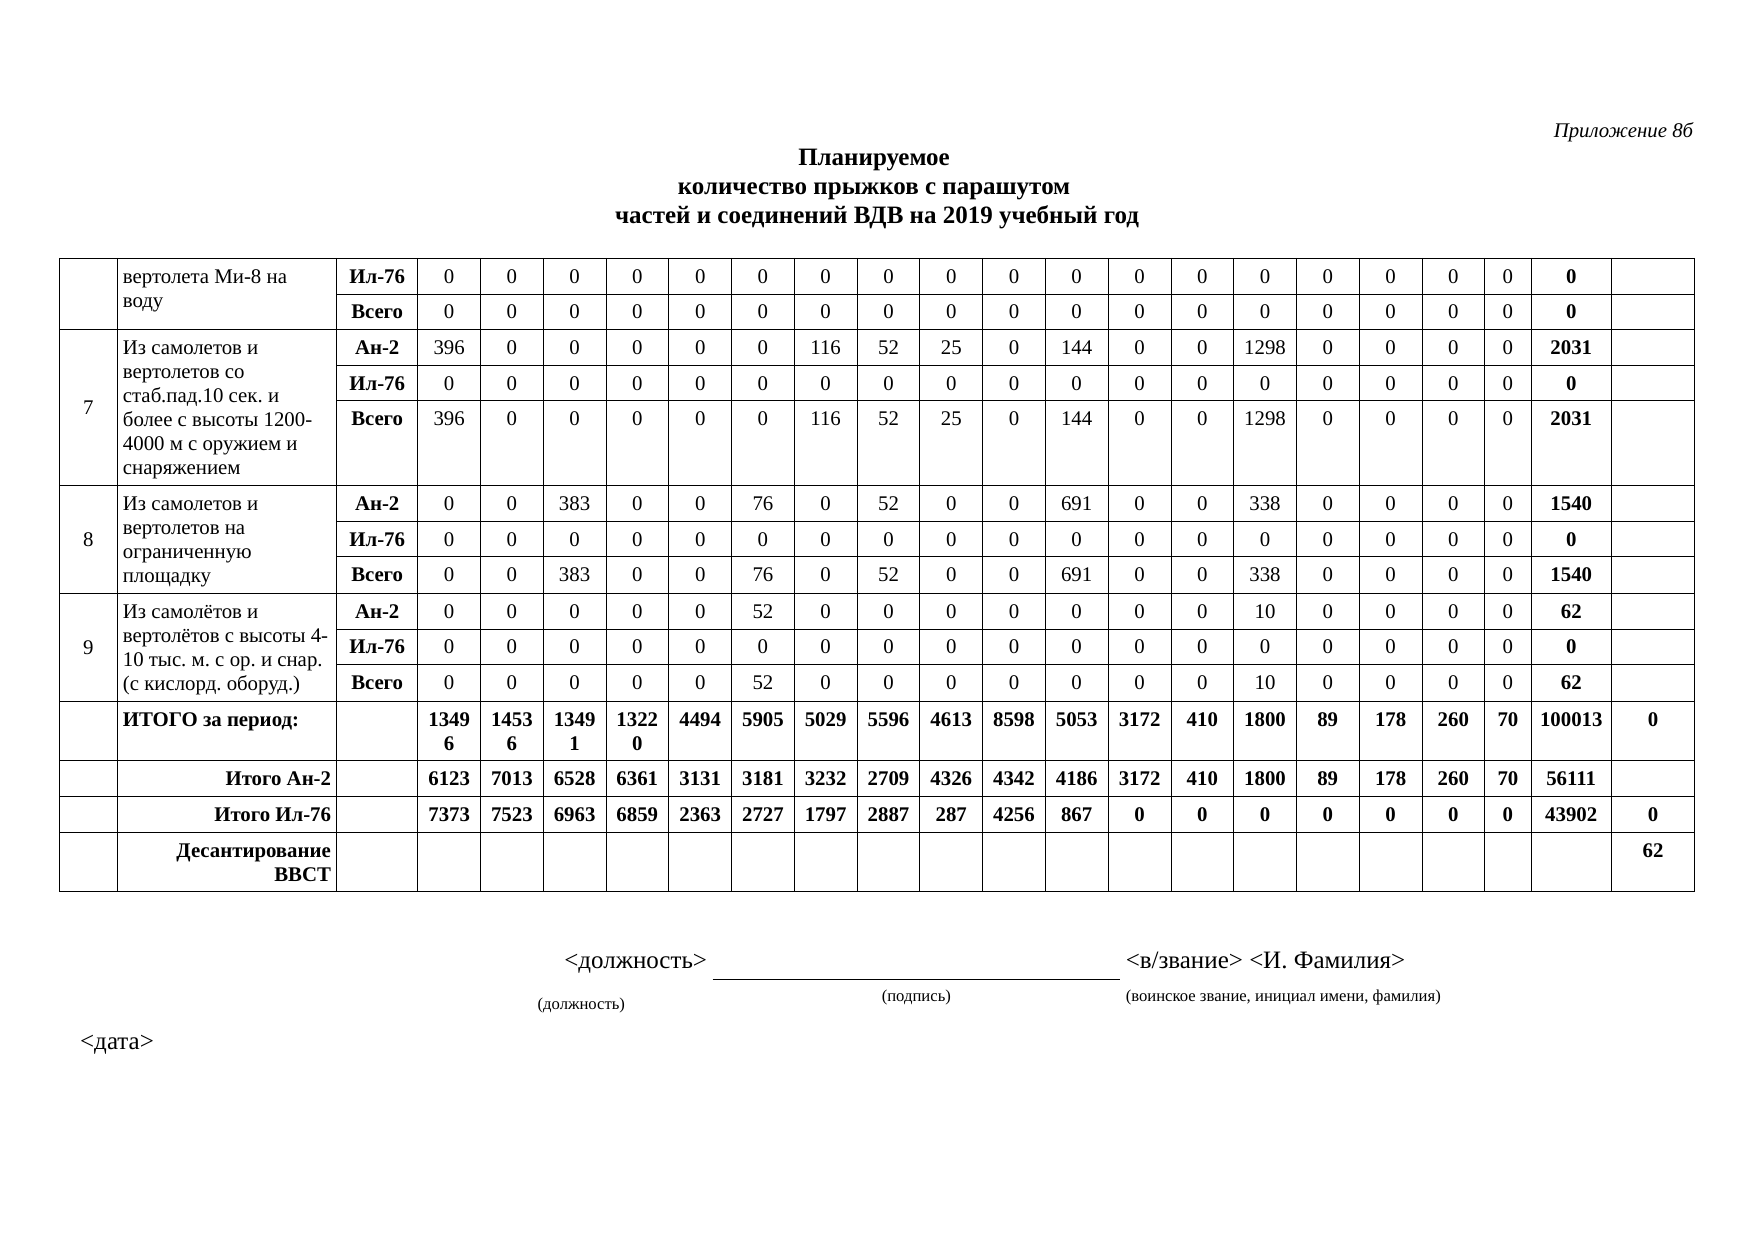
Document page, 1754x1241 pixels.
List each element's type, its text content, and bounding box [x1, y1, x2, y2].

table_cell 7013 [481, 761, 543, 796]
table_cell 0 [669, 630, 731, 664]
table_cell 4494 [669, 702, 731, 760]
table_cell 0 [669, 594, 731, 628]
table_cell 0 [1423, 557, 1484, 593]
table_cell 0 [1046, 522, 1108, 556]
table_cell 0 [795, 295, 857, 329]
table_cell 0 [1109, 401, 1171, 485]
table_cell 0 [418, 630, 480, 664]
table_cell 691 [1046, 557, 1108, 593]
table_cell 4342 [983, 761, 1045, 796]
table_cell 0 [1297, 330, 1359, 365]
table_cell (должность) [74, 979, 712, 1021]
table_cell 1800 [1234, 761, 1296, 796]
table_cell 4186 [1046, 761, 1108, 796]
table_cell 0 [481, 486, 543, 521]
table_cell 3131 [669, 761, 731, 796]
table_cell 0 [544, 401, 606, 485]
table_cell 0 [1234, 259, 1296, 293]
table_cell [1485, 833, 1531, 891]
table_cell [1120, 1021, 1574, 1061]
table_cell 0 [983, 259, 1045, 293]
table_cell 0 [607, 665, 668, 701]
table_cell 0 [858, 522, 919, 556]
table_cell 116 [795, 330, 857, 365]
table_cell 1540 [1532, 486, 1611, 521]
table_cell 3181 [732, 761, 794, 796]
table_cell 9 [60, 594, 117, 701]
table_cell 0 [607, 366, 668, 400]
table_cell вертолета Ми-8 на воду [118, 259, 336, 329]
table_cell 0 [920, 630, 982, 664]
table_cell [1612, 630, 1694, 664]
table_cell 10 [1234, 665, 1296, 701]
table_cell 144 [1046, 330, 1108, 365]
table_cell [920, 833, 982, 891]
table_cell [337, 761, 417, 796]
table_cell 52 [732, 665, 794, 701]
table_cell 0 [544, 295, 606, 329]
table_cell [60, 761, 117, 796]
table_cell 0 [983, 665, 1045, 701]
table_cell 0 [1360, 594, 1422, 628]
table_cell Ан-2 [337, 486, 417, 521]
table_cell 0 [1109, 594, 1171, 628]
table_cell [669, 833, 731, 891]
table_cell 0 [795, 665, 857, 701]
table_cell 0 [1046, 295, 1108, 329]
table_cell 144 [1046, 401, 1108, 485]
table_cell 0 [983, 594, 1045, 628]
table_cell 62 [1612, 833, 1694, 891]
table_cell 0 [732, 330, 794, 365]
table_cell 0 [1109, 665, 1171, 701]
table_cell 0 [481, 366, 543, 400]
table_cell 0 [1172, 665, 1233, 701]
table_cell 76 [732, 486, 794, 521]
table_cell 0 [1297, 259, 1359, 293]
table_cell 0 [1485, 366, 1531, 400]
table_cell 7523 [481, 797, 543, 832]
table_cell 0 [1360, 486, 1422, 521]
table_cell [1297, 833, 1359, 891]
table_cell Итого Ил-76 [118, 797, 336, 832]
table_cell Ил-76 [337, 522, 417, 556]
table_cell <дата> [74, 1021, 712, 1061]
table_cell 0 [858, 665, 919, 701]
table_cell [1612, 259, 1694, 293]
table_cell 0 [920, 295, 982, 329]
table_cell 0 [669, 259, 731, 293]
table_cell [60, 259, 117, 329]
table_cell 5029 [795, 702, 857, 760]
table_cell [713, 1021, 1120, 1061]
table_cell 3232 [795, 761, 857, 796]
table_cell 1298 [1234, 401, 1296, 485]
table_cell 0 [1172, 295, 1233, 329]
table_cell 0 [1485, 630, 1531, 664]
table_cell 178 [1360, 702, 1422, 760]
table_cell 8598 [983, 702, 1045, 760]
table_cell Всего [337, 665, 417, 701]
table_cell 0 [732, 366, 794, 400]
table_cell 287 [920, 797, 982, 832]
table_cell 410 [1172, 702, 1233, 760]
table_cell 0 [1297, 594, 1359, 628]
table_cell [858, 833, 919, 891]
table_cell 8 [60, 486, 117, 593]
table_cell 0 [1234, 295, 1296, 329]
table_cell 0 [607, 295, 668, 329]
table_cell 0 [983, 630, 1045, 664]
table_cell 0 [1485, 594, 1531, 628]
table_cell 0 [481, 401, 543, 485]
table_cell 0 [1172, 330, 1233, 365]
table_cell 867 [1046, 797, 1108, 832]
table_cell 0 [607, 594, 668, 628]
table_cell [1234, 833, 1296, 891]
table_cell Из самолётов и вертолётов с высоты 4-10 тыс. м. с ор. и снар. (с кислорд. оборуд.) [118, 594, 336, 701]
table_cell 260 [1423, 702, 1484, 760]
table_cell 0 [1360, 366, 1422, 400]
table_cell 0 [544, 594, 606, 628]
table_cell [1612, 486, 1694, 521]
table_cell 3172 [1109, 761, 1171, 796]
table_cell [1612, 295, 1694, 329]
table_cell 0 [983, 330, 1045, 365]
table_cell 0 [1532, 630, 1611, 664]
table_cell 0 [1485, 330, 1531, 365]
table_cell 0 [1109, 295, 1171, 329]
table_cell [983, 833, 1045, 891]
table_cell 0 [1046, 630, 1108, 664]
table_cell 0 [1109, 630, 1171, 664]
table_cell 1797 [795, 797, 857, 832]
table_cell 0 [732, 522, 794, 556]
table_cell 0 [983, 522, 1045, 556]
table_cell 0 [1297, 401, 1359, 485]
table_cell [60, 833, 117, 891]
table_cell 5053 [1046, 702, 1108, 760]
table_cell 0 [1360, 401, 1422, 485]
table_cell 0 [1485, 522, 1531, 556]
table_cell [337, 833, 417, 891]
table_cell 0 [983, 401, 1045, 485]
table_cell Ил-76 [337, 630, 417, 664]
table_cell 70 [1485, 702, 1531, 760]
table_cell 0 [795, 522, 857, 556]
table_cell 0 [544, 630, 606, 664]
table_cell 116 [795, 401, 857, 485]
table_cell 0 [1172, 366, 1233, 400]
table_cell 4326 [920, 761, 982, 796]
table_cell [337, 702, 417, 760]
table_cell 0 [669, 366, 731, 400]
table_cell [1360, 833, 1422, 891]
table_cell 0 [607, 557, 668, 593]
table_cell 0 [920, 665, 982, 701]
table_cell 0 [1297, 665, 1359, 701]
table_cell 0 [1485, 295, 1531, 329]
table_cell [481, 833, 543, 891]
table_cell Десантирование ВВСТ [118, 833, 336, 891]
table_cell 0 [1172, 594, 1233, 628]
table_cell 0 [1485, 665, 1531, 701]
table_cell Всего [337, 401, 417, 485]
table_cell 4613 [920, 702, 982, 760]
table_cell 0 [1109, 522, 1171, 556]
table_cell 0 [983, 486, 1045, 521]
table_cell [1612, 665, 1694, 701]
table_cell 178 [1360, 761, 1422, 796]
table_cell 0 [1046, 594, 1108, 628]
table_cell 0 [481, 522, 543, 556]
table_cell 0 [607, 401, 668, 485]
table_cell 0 [1423, 366, 1484, 400]
table_cell 0 [858, 295, 919, 329]
table_cell 0 [1046, 259, 1108, 293]
table_cell 0 [1172, 486, 1233, 521]
table_cell 1298 [1234, 330, 1296, 365]
table_cell 0 [669, 665, 731, 701]
table_cell 0 [418, 486, 480, 521]
table_cell 0 [669, 522, 731, 556]
table_cell 0 [1109, 330, 1171, 365]
table_cell [795, 833, 857, 891]
table_cell 0 [858, 366, 919, 400]
table_cell 0 [1423, 630, 1484, 664]
table_cell 0 [1297, 486, 1359, 521]
table_cell Итого Ан-2 [118, 761, 336, 796]
table_cell 0 [481, 259, 543, 293]
table_cell 2727 [732, 797, 794, 832]
table_cell 13491 [544, 702, 606, 760]
table_cell 0 [1046, 665, 1108, 701]
table_cell Ил-76 [337, 259, 417, 293]
table_cell 3172 [1109, 702, 1171, 760]
table_cell 0 [607, 522, 668, 556]
table_cell 0 [1297, 557, 1359, 593]
table_cell 76 [732, 557, 794, 593]
table_cell 0 [607, 330, 668, 365]
table_cell 52 [858, 330, 919, 365]
table_cell Ан-2 [337, 594, 417, 628]
table_cell 0 [732, 401, 794, 485]
table_cell 0 [1360, 665, 1422, 701]
table_cell 0 [1423, 665, 1484, 701]
table_cell [607, 833, 668, 891]
table_cell 0 [669, 401, 731, 485]
table_cell 0 [858, 630, 919, 664]
table_cell 0 [1423, 797, 1484, 832]
table_cell 0 [1532, 295, 1611, 329]
table_cell [1532, 833, 1611, 891]
table_cell 0 [481, 665, 543, 701]
table_cell [1612, 594, 1694, 628]
table_cell 0 [1423, 401, 1484, 485]
table_cell 0 [1360, 259, 1422, 293]
table_cell 0 [1485, 401, 1531, 485]
table_cell 100013 [1532, 702, 1611, 760]
table_cell 2887 [858, 797, 919, 832]
table_cell 0 [858, 259, 919, 293]
table_cell 0 [920, 486, 982, 521]
table_cell 0 [1423, 486, 1484, 521]
table_cell 0 [1109, 259, 1171, 293]
table_cell 0 [418, 259, 480, 293]
table_cell 25 [920, 401, 982, 485]
table_cell 2363 [669, 797, 731, 832]
table_cell 0 [1109, 366, 1171, 400]
table_cell 0 [920, 557, 982, 593]
table_cell Ан-2 [337, 330, 417, 365]
table_cell 383 [544, 486, 606, 521]
table_cell 13220 [607, 702, 668, 760]
table_cell [1612, 330, 1694, 365]
table_cell 7 [60, 330, 117, 485]
table_cell 0 [920, 366, 982, 400]
table_cell 0 [732, 259, 794, 293]
table_cell 2709 [858, 761, 919, 796]
table_cell 0 [1612, 702, 1694, 760]
table_cell [60, 702, 117, 760]
table_cell 0 [1423, 295, 1484, 329]
table_cell 0 [1109, 557, 1171, 593]
table_cell [337, 797, 417, 832]
table_cell 0 [607, 486, 668, 521]
table_cell 0 [983, 557, 1045, 593]
table_cell 0 [1297, 797, 1359, 832]
table_cell 0 [607, 259, 668, 293]
table_cell 0 [1109, 486, 1171, 521]
table_cell 52 [858, 486, 919, 521]
table_cell 0 [732, 295, 794, 329]
table_cell 0 [1109, 797, 1171, 832]
table_cell 62 [1532, 665, 1611, 701]
table_cell 0 [920, 259, 982, 293]
table_cell 0 [669, 557, 731, 593]
table_cell 0 [1423, 522, 1484, 556]
table_cell 43902 [1532, 797, 1611, 832]
table_cell 0 [544, 665, 606, 701]
table_cell 0 [544, 366, 606, 400]
table_cell 0 [418, 295, 480, 329]
table_cell 0 [920, 594, 982, 628]
table_cell 52 [858, 401, 919, 485]
table_cell 6361 [607, 761, 668, 796]
table_cell 410 [1172, 761, 1233, 796]
table_cell [1172, 833, 1233, 891]
table_cell 0 [1172, 557, 1233, 593]
table_cell 0 [1297, 295, 1359, 329]
table_cell 0 [669, 330, 731, 365]
table_header <должность> [74, 939, 712, 979]
table_cell Всего [337, 557, 417, 593]
table_cell 0 [1532, 366, 1611, 400]
table_cell 0 [1360, 330, 1422, 365]
table_cell 0 [544, 259, 606, 293]
table_cell 0 [544, 330, 606, 365]
table_cell 52 [732, 594, 794, 628]
table_cell 0 [1423, 330, 1484, 365]
table_cell ИТОГО за период: [118, 702, 336, 760]
table_cell 0 [795, 594, 857, 628]
table_cell 396 [418, 401, 480, 485]
table_cell 0 [1485, 486, 1531, 521]
table_cell 6123 [418, 761, 480, 796]
table_cell 0 [1234, 522, 1296, 556]
table_cell 0 [418, 522, 480, 556]
table_cell 13496 [418, 702, 480, 760]
table_cell 691 [1046, 486, 1108, 521]
table_cell 0 [1485, 557, 1531, 593]
table_cell 14536 [481, 702, 543, 760]
table_cell 0 [1297, 366, 1359, 400]
table_cell 0 [1172, 401, 1233, 485]
table_cell 4256 [983, 797, 1045, 832]
table_cell 0 [795, 630, 857, 664]
table_cell 0 [1360, 522, 1422, 556]
table_header [713, 939, 1120, 979]
table_cell 0 [669, 486, 731, 521]
table_cell 0 [481, 295, 543, 329]
table_cell 0 [418, 594, 480, 628]
table_cell 0 [1423, 259, 1484, 293]
table_cell [1046, 833, 1108, 891]
table_cell [1612, 522, 1694, 556]
table_cell 0 [1532, 522, 1611, 556]
table_cell 0 [920, 522, 982, 556]
table_cell [1423, 833, 1484, 891]
table_cell 70 [1485, 761, 1531, 796]
table_cell 52 [858, 557, 919, 593]
table_cell 0 [795, 259, 857, 293]
table_cell 6963 [544, 797, 606, 832]
table_cell 0 [669, 295, 731, 329]
table_cell [732, 833, 794, 891]
table_cell 1540 [1532, 557, 1611, 593]
table_cell 56111 [1532, 761, 1611, 796]
table_cell 5905 [732, 702, 794, 760]
table_cell [418, 833, 480, 891]
table_cell 0 [858, 594, 919, 628]
table_cell 0 [607, 630, 668, 664]
table_cell [1612, 557, 1694, 593]
table_cell Из самолетов и вертолетов со стаб.пад.10 сек. и более с высоты 1200-4000 м с оружием и снаряжением [118, 330, 336, 485]
table_cell 0 [795, 486, 857, 521]
table_cell 62 [1532, 594, 1611, 628]
table_cell 396 [418, 330, 480, 365]
table_cell 0 [1485, 259, 1531, 293]
table_cell 0 [983, 366, 1045, 400]
table_cell 6528 [544, 761, 606, 796]
table_cell 0 [1360, 630, 1422, 664]
table_cell 0 [1297, 522, 1359, 556]
table_cell 0 [1172, 797, 1233, 832]
table_cell 0 [1360, 295, 1422, 329]
table_cell 0 [481, 630, 543, 664]
table_cell 2031 [1532, 330, 1611, 365]
table_cell 0 [418, 366, 480, 400]
table_cell 0 [1360, 797, 1422, 832]
table_cell [60, 797, 117, 832]
table_cell 0 [1485, 797, 1531, 832]
table_cell 0 [795, 557, 857, 593]
table_cell 5596 [858, 702, 919, 760]
table_cell 2031 [1532, 401, 1611, 485]
table_cell 0 [481, 330, 543, 365]
table_cell 7373 [418, 797, 480, 832]
table_cell 0 [1234, 797, 1296, 832]
table_cell [1612, 761, 1694, 796]
table_header <в/звание> <И. Фамилия> [1120, 939, 1574, 979]
table_cell 260 [1423, 761, 1484, 796]
table_cell (воинское звание, инициал имени, фамилия) [1120, 979, 1574, 1021]
table_cell 25 [920, 330, 982, 365]
table_cell 0 [795, 366, 857, 400]
table_cell 383 [544, 557, 606, 593]
table_cell 0 [418, 557, 480, 593]
table_cell 0 [1172, 259, 1233, 293]
table_cell 0 [1532, 259, 1611, 293]
table_cell 0 [732, 630, 794, 664]
table_cell 338 [1234, 486, 1296, 521]
table_cell 89 [1297, 702, 1359, 760]
table_cell 0 [983, 295, 1045, 329]
table_cell [1612, 366, 1694, 400]
table_cell 1800 [1234, 702, 1296, 760]
table_cell [544, 833, 606, 891]
table_cell 0 [1234, 366, 1296, 400]
table_cell 6859 [607, 797, 668, 832]
table_cell (подпись) [713, 980, 1120, 1021]
table_cell 0 [1612, 797, 1694, 832]
table_cell 0 [1172, 630, 1233, 664]
table_cell 0 [1234, 630, 1296, 664]
table_cell 0 [1297, 630, 1359, 664]
table_cell 0 [1360, 557, 1422, 593]
table_cell 0 [1423, 594, 1484, 628]
table_cell 0 [544, 522, 606, 556]
table_cell Ил-76 [337, 366, 417, 400]
table_cell 89 [1297, 761, 1359, 796]
table_cell 0 [481, 557, 543, 593]
table_cell [1109, 833, 1171, 891]
table_cell 0 [481, 594, 543, 628]
table_cell [1612, 401, 1694, 485]
table_cell 0 [1172, 522, 1233, 556]
table_cell Всего [337, 295, 417, 329]
table_cell 0 [418, 665, 480, 701]
table_cell Из самолетов и вертолетов на ограниченную площадку [118, 486, 336, 593]
table_cell 0 [1046, 366, 1108, 400]
table_cell 338 [1234, 557, 1296, 593]
table_cell 10 [1234, 594, 1296, 628]
